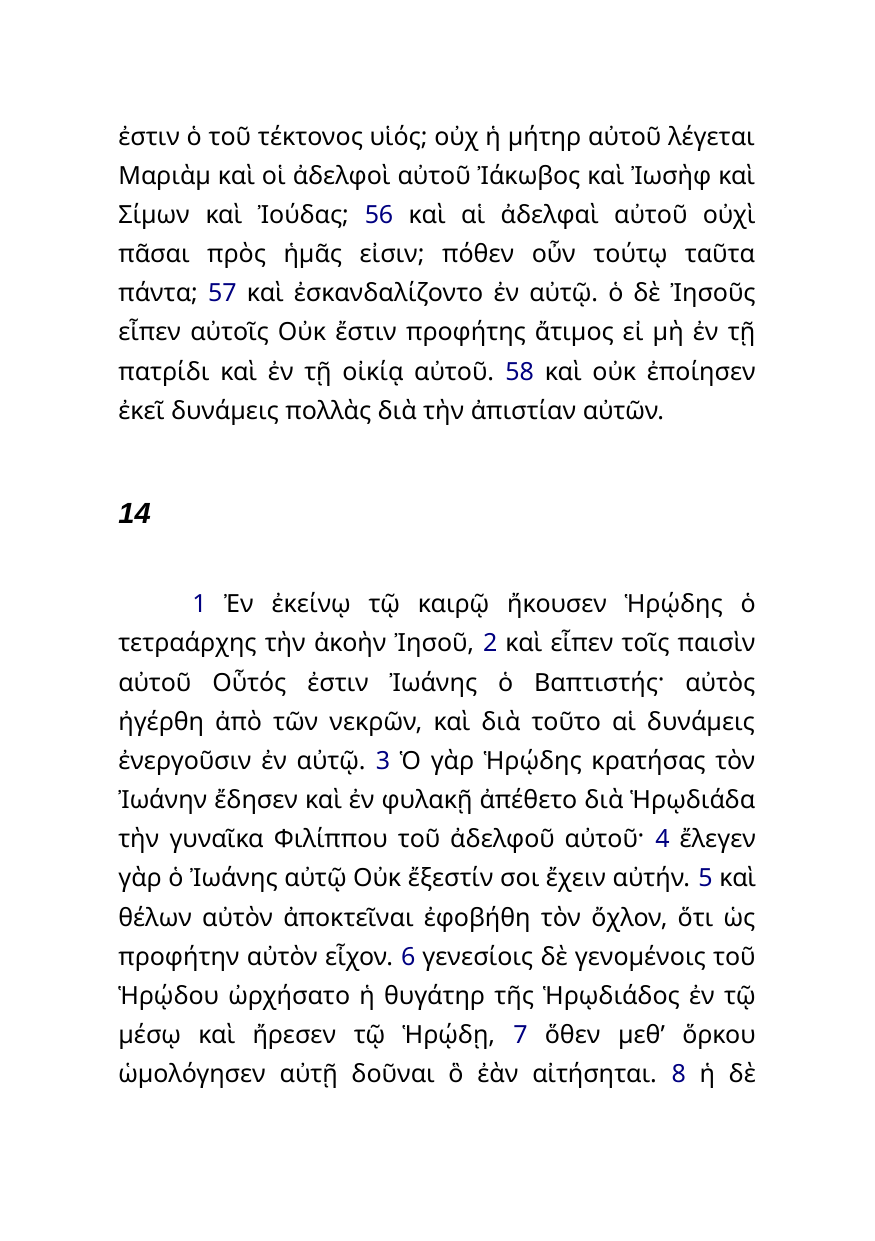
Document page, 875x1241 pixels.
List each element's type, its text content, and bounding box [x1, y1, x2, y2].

subtitle 14 [118, 496, 756, 529]
text 1 Ἐν ἐκείνῳ τῷ καιρῷ ἤκουσεν Ἡρῴδης ὁ τετραάρχης τὴν ἀκοὴν Ἰησοῦ, 2 καὶ εἶπεν τοῖς παισὶν αὐτοῦ Οὗτός ἐστιν Ἰωάνης ὁ Βαπτιστής· αὐτὸς ἠγέρθη ἀπὸ τῶν νεκρῶν, καὶ διὰ τοῦτο αἱ δυνάμεις ἐνεργοῦσιν ἐν αὐτῷ. 3 Ὁ γὰρ Ἡρῴδης κρατήσας τὸν Ἰωάνην ἔδησεν καὶ ἐν φυλακῇ ἀπέθετο διὰ Ἡρῳδιάδα τὴν γυναῖκα Φιλίππου τοῦ ἀδελφοῦ αὐτοῦ· 4 ἔλεγεν γὰρ ὁ Ἰωάνης αὐτῷ Οὐκ ἔξεστίν σοι ἔχειν αὐτήν. 5 καὶ θέλων αὐτὸν ἀποκτεῖναι ἐφοβήθη τὸν ὄχλον, ὅτι ὡς προφήτην αὐτὸν εἶχον. 6 γενεσίοις δὲ γενομένοις τοῦ Ἡρῴδου ὠρχήσατο ἡ θυγάτηρ τῆς Ἡρῳδιάδος ἐν τῷ μέσῳ καὶ ἤρεσεν τῷ Ἡρῴδῃ, 7 ὅθεν μεθ’ ὅρκου ὡμολόγησεν αὐτῇ δοῦναι ὃ ἐὰν αἰτήσηται. 8 ἡ δὲ [118, 586, 756, 1090]
text ἐστιν ὁ τοῦ τέκτονος υἱός; οὐχ ἡ μήτηρ αὐτοῦ λέγεται Μαριὰμ καὶ οἱ ἀδελφοὶ αὐτοῦ Ἰάκωβος καὶ Ἰωσὴφ καὶ Σίμων καὶ Ἰούδας; 56 καὶ αἱ ἀδελφαὶ αὐτοῦ οὐχὶ πᾶσαι πρὸς ἡμᾶς εἰσιν; πόθεν οὖν τούτῳ ταῦτα πάντα; 57 καὶ ἐσκανδαλίζοντο ἐν αὐτῷ. ὁ δὲ Ἰησοῦς εἶπεν αὐτοῖς Οὐκ ἔστιν προφήτης ἄτιμος εἰ μὴ ἐν τῇ πατρίδι καὶ ἐν τῇ οἰκίᾳ αὐτοῦ. 58 καὶ οὐκ ἐποίησεν ἐκεῖ δυνάμεις πολλὰς διὰ τὴν ἀπιστίαν αὐτῶν. [118, 118, 756, 426]
